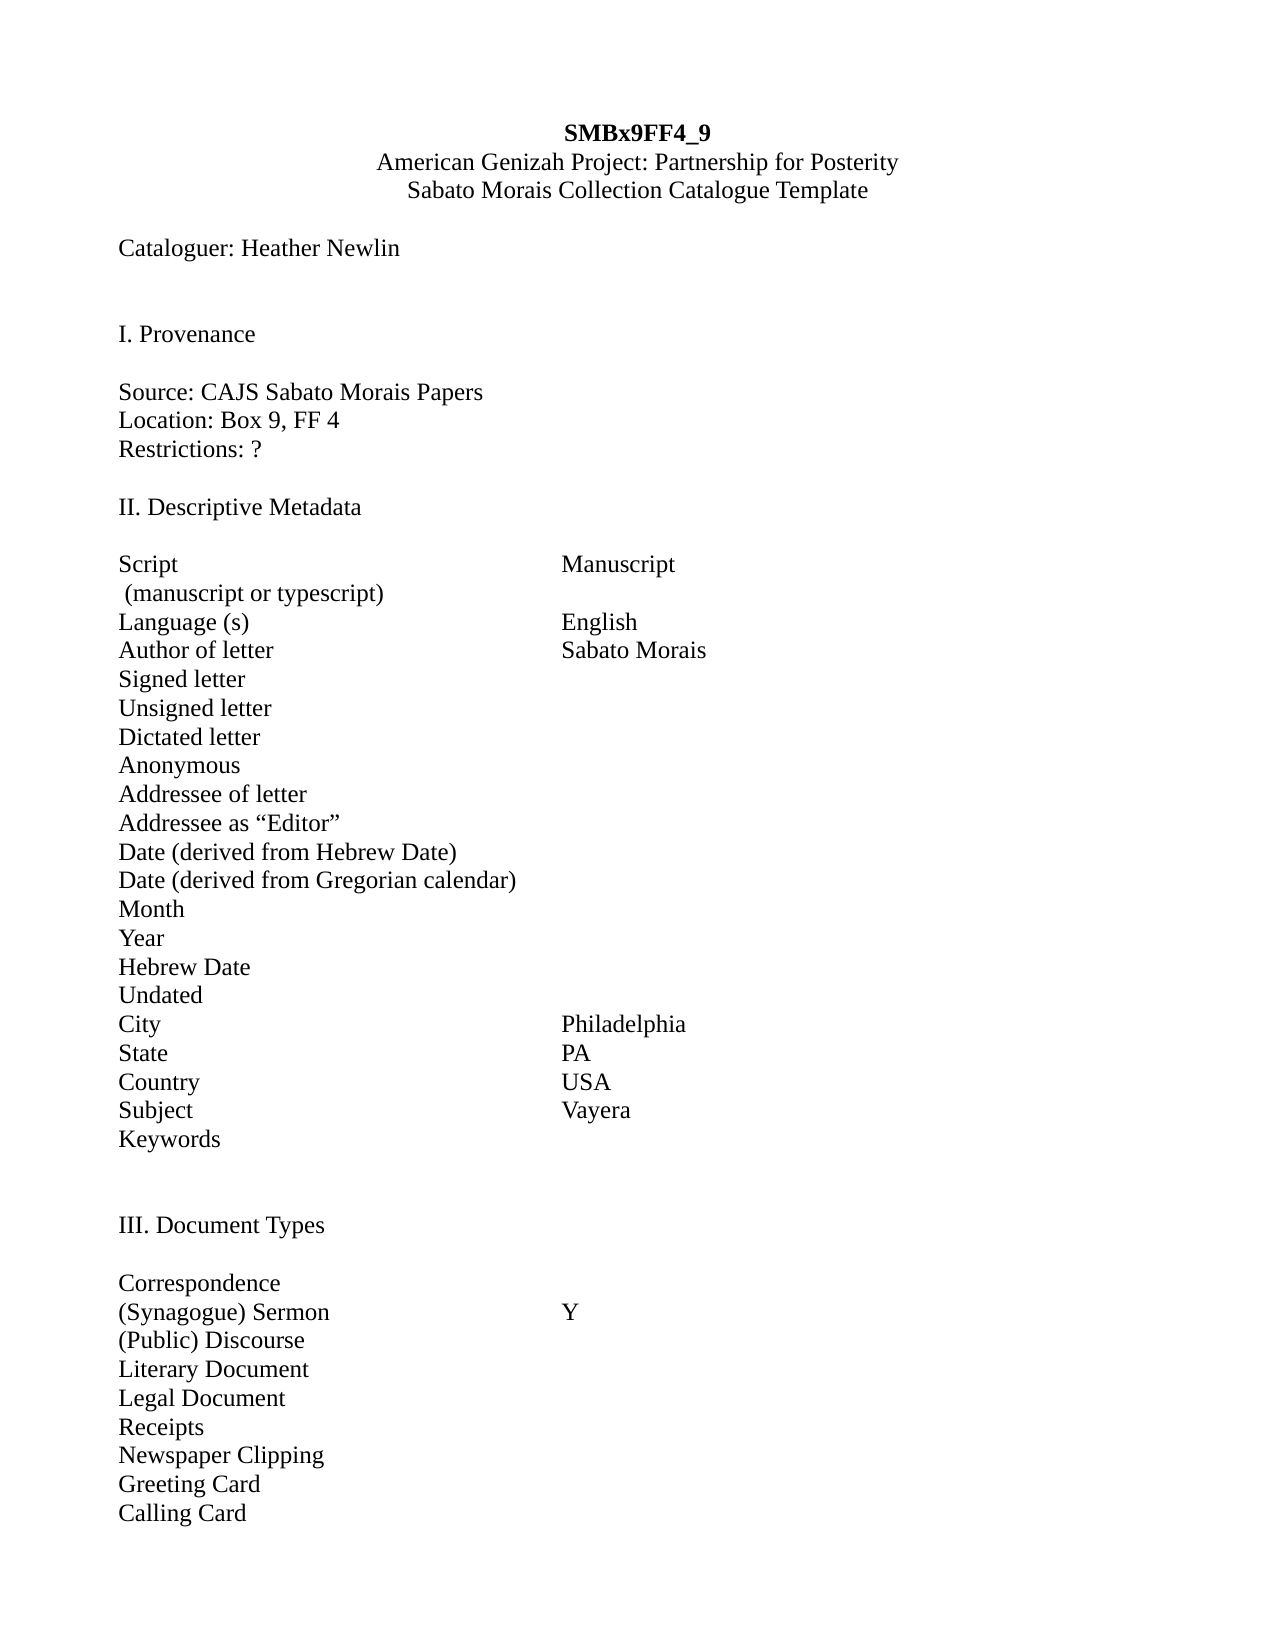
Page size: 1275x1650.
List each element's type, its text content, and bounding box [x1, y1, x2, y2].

text (Public) Discourse [118, 1326, 1157, 1354]
text American Genizah Project: Partnership for Posterity [118, 147, 1157, 176]
text III. Document Types [118, 1211, 1157, 1239]
text Script Manuscript [118, 549, 1157, 578]
text (Synagogue) Sermon Y [118, 1297, 1157, 1326]
text Restrictions: ? [118, 434, 1157, 463]
text Month [118, 894, 1157, 923]
text Sabato Morais Collection Catalogue Template [118, 176, 1157, 204]
text Anonymous [118, 751, 1157, 779]
text Signed letter [118, 664, 1157, 693]
text City Philadelphia [118, 1009, 1157, 1038]
text Correspondence [118, 1268, 1157, 1297]
text Cataloguer: Heather Newlin [118, 233, 1157, 262]
text Newspaper Clipping [118, 1441, 1157, 1469]
text Location: Box 9, FF 4 [118, 406, 1157, 434]
text (manuscript or typescript) [118, 578, 1157, 607]
text SMBx9FF4_9 [118, 118, 1157, 147]
text Dictated letter [118, 722, 1157, 751]
text Source: CAJS Sabato Morais Papers [118, 377, 1157, 406]
text II. Descriptive Metadata [118, 492, 1157, 521]
text Language (s) English [118, 607, 1157, 636]
text Country USA [118, 1067, 1157, 1096]
text Hebrew Date [118, 952, 1157, 981]
text Calling Card [118, 1498, 1157, 1527]
text Literary Document [118, 1354, 1157, 1383]
text Date (derived from Gregorian calendar) [118, 866, 1157, 894]
text Date (derived from Hebrew Date) [118, 837, 1157, 866]
text Subject Vayera [118, 1096, 1157, 1124]
text Unsigned letter [118, 693, 1157, 722]
text Undated [118, 981, 1157, 1009]
text State PA [118, 1038, 1157, 1067]
text I. Provenance [118, 319, 1157, 348]
text Year [118, 923, 1157, 952]
text Legal Document [118, 1383, 1157, 1412]
text Greeting Card [118, 1469, 1157, 1498]
text Keywords [118, 1124, 1157, 1153]
text Addressee as “Editor” [118, 808, 1157, 837]
text Author of letter Sabato Morais [118, 636, 1157, 664]
text Addressee of letter [118, 779, 1157, 808]
text Receipts [118, 1412, 1157, 1441]
